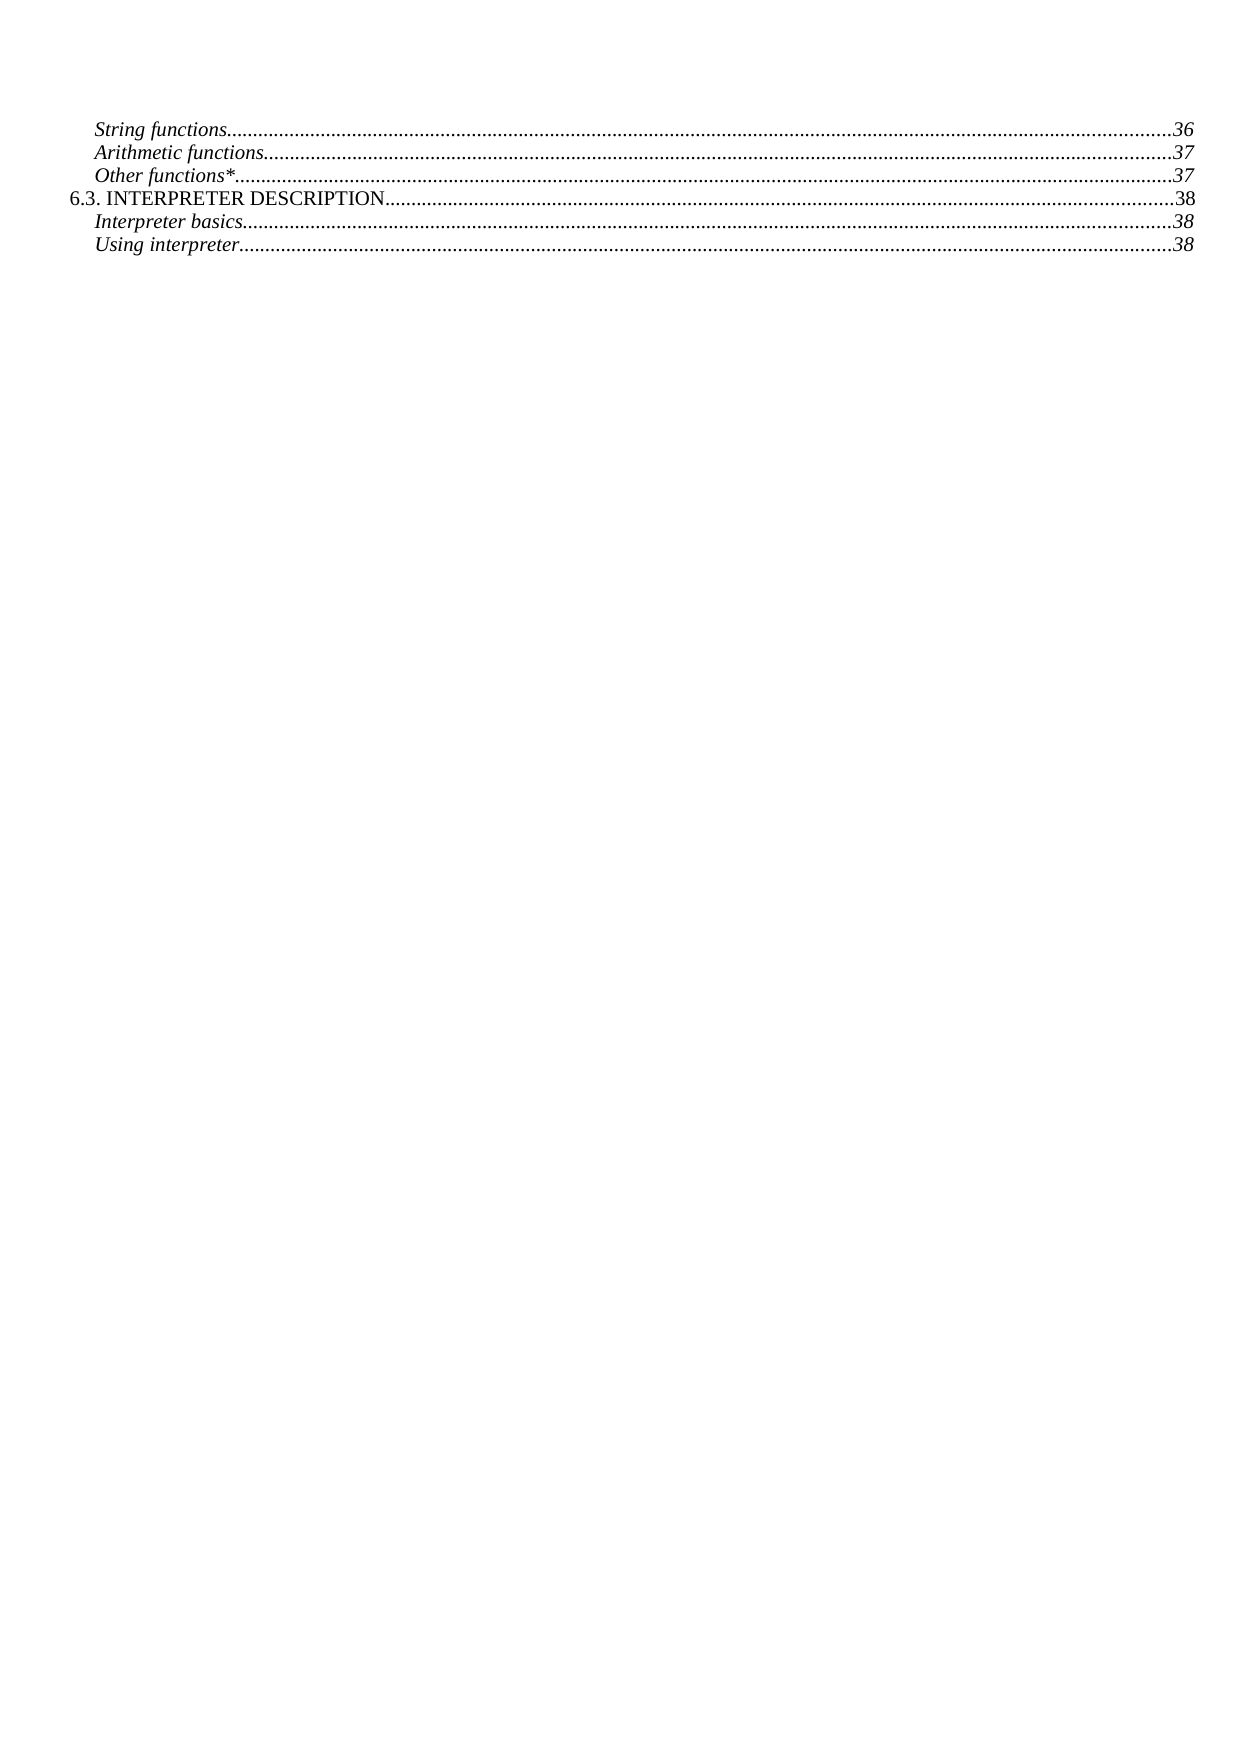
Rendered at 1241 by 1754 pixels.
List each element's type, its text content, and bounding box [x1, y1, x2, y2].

text String functions 36 [94, 118, 1196, 141]
text 6.3. INTERPRETER DESCRIPTION 38 [69, 187, 1196, 210]
text Arithmetic functions 37 [94, 141, 1196, 164]
text Interpreter basics 38 [94, 210, 1196, 233]
text Other functions* 37 [94, 164, 1196, 187]
text Using interpreter 38 [94, 233, 1196, 256]
